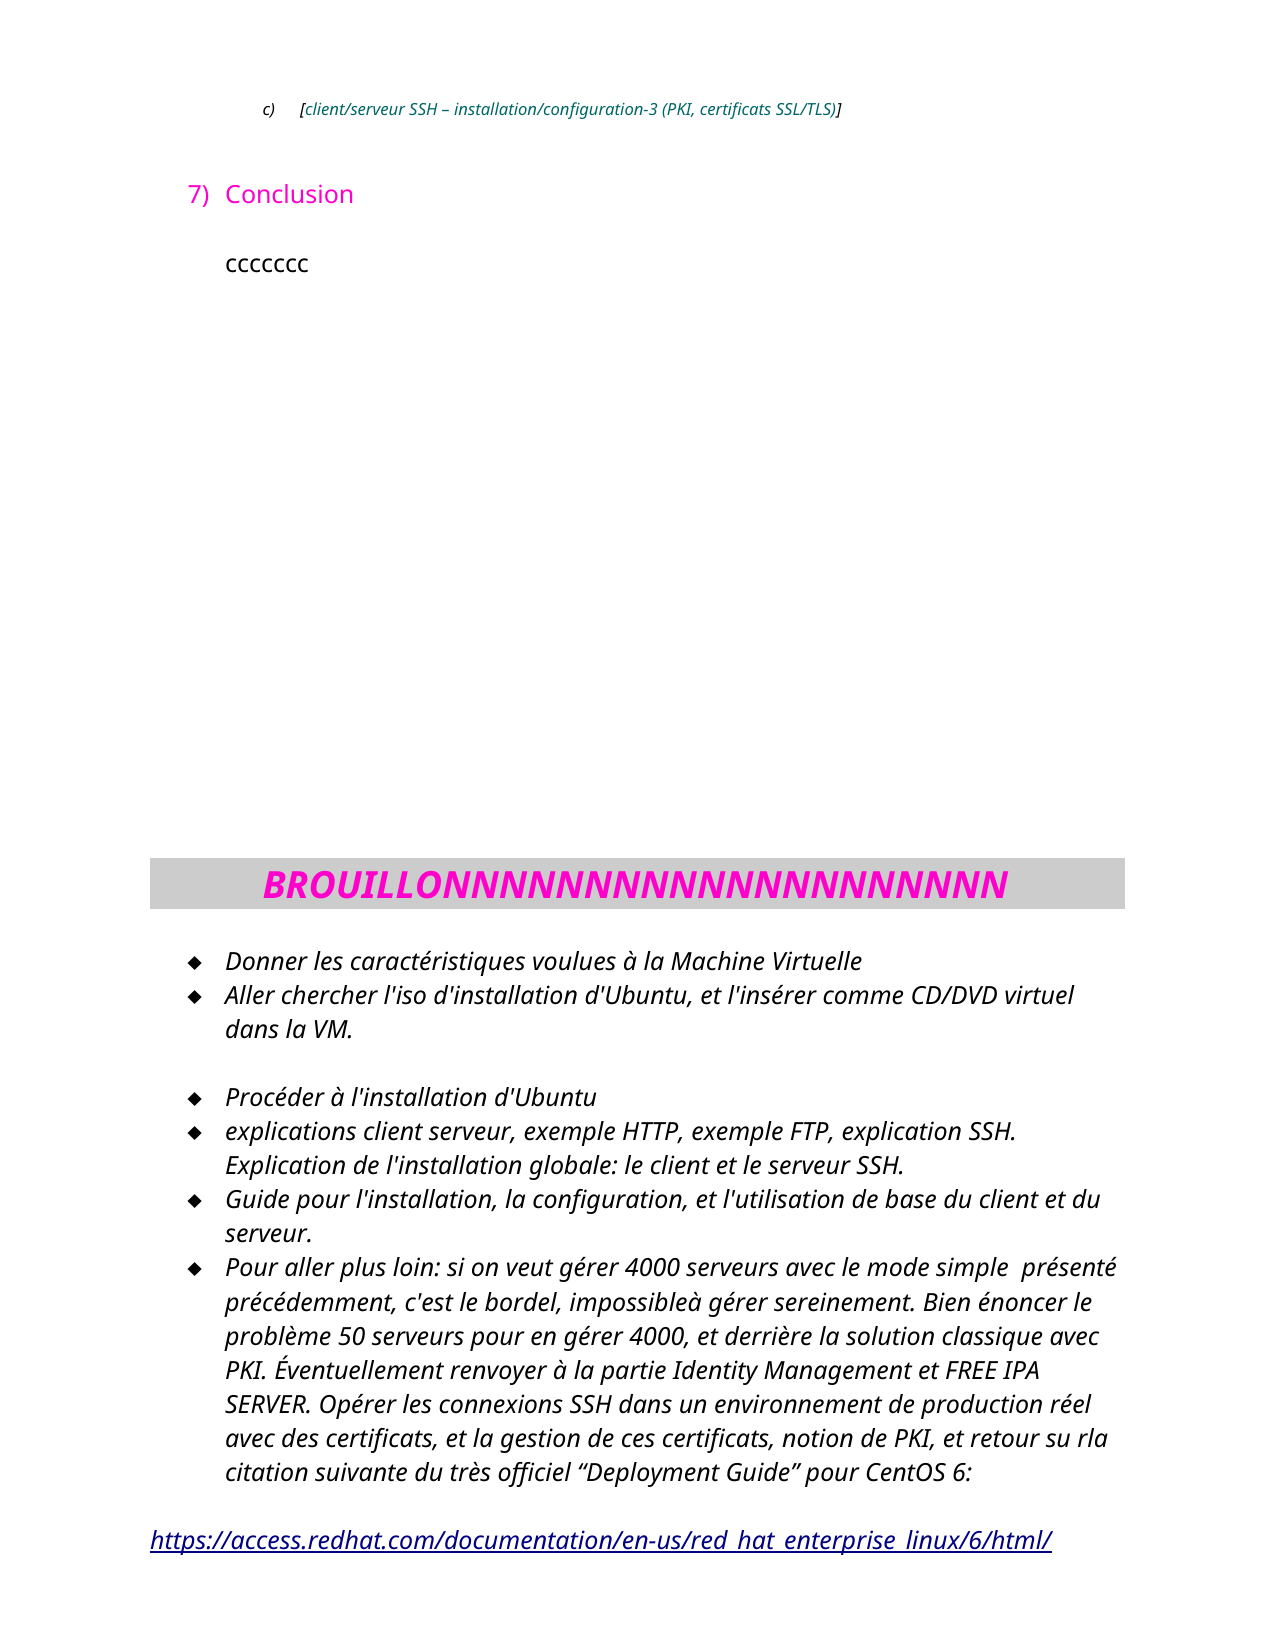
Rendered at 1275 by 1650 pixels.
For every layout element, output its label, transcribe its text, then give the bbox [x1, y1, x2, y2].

list Pour aller plus loin: si on veut gérer 4000 serveurs avec le mode simple présenté précédemment, c'est le bordel, impossibleà gérer sereinement. Bien énoncer le problème 50 serveurs pour en gérer 4000, et derrière la solution classique avec PKI. Éventuellement renvoyer à la partie Identity Management et FREE IPA SERVER. Opérer les connexions SSH dans un environnement de production réel avec des certificats, et la gestion de ces certificats, notion de PKI, et retour su rla citation suivante du très officiel “Deployment Guide” pour CentOS 6: [187, 1250, 1125, 1488]
list Aller chercher l'iso d'installation d'Ubuntu, et l'insérer comme CD/DVD virtuel dans la VM. [187, 978, 1125, 1046]
text BROUILLONNNNNNNNNNNNNNNNNNNN [150, 858, 1125, 909]
list Guide pour l'installation, la configuration, et l'utilisation de base du client et du serveur. [187, 1182, 1125, 1250]
list explications client serveur, exemple HTTP, exemple FTP, explication SSH. Explication de l'installation globale: le client et le serveur SSH. [187, 1114, 1125, 1182]
list Conclusion [187, 177, 1125, 211]
text https://access.redhat.com/documentation/en-us/red_hat_enterprise_linux/6/html/ [150, 1523, 1125, 1557]
list ccccccc [187, 245, 1125, 279]
list Procéder à l'installation d'Ubuntu [187, 1080, 1125, 1114]
list [client/serveur SSH – installation/configuration-3 (PKI, certificats SSL/TLS)] [262, 98, 1125, 120]
list Donner les caractéristiques voulues à la Machine Virtuelle [187, 943, 1125, 978]
